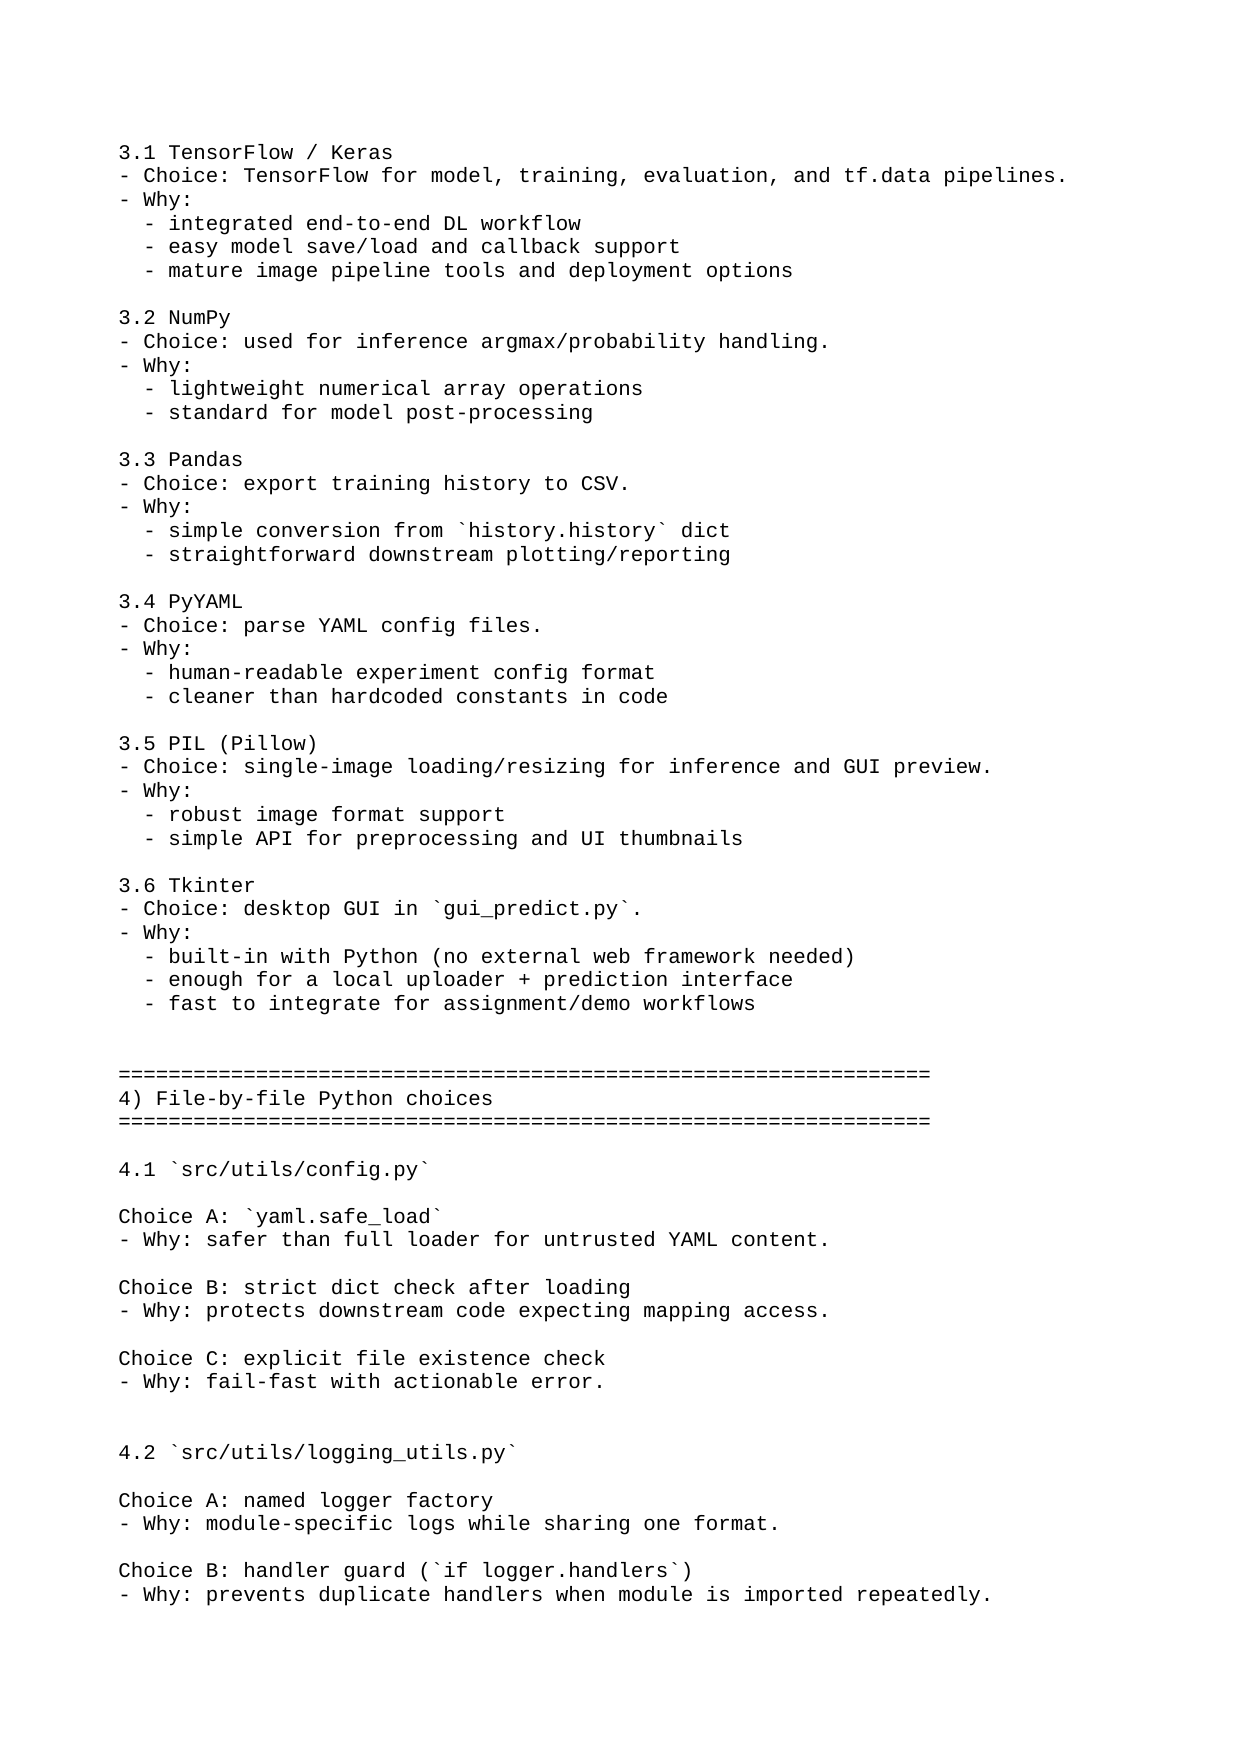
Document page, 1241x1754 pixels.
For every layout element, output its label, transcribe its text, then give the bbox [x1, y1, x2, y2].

text Choice B: strict dict check after loading [118, 1277, 1122, 1300]
text - straightforward downstream plotting/reporting [118, 544, 1122, 567]
text - Why: [118, 638, 1122, 662]
text - Why: fail-fast with actionable error. [118, 1371, 1122, 1395]
text - lightweight numerical array operations [118, 378, 1122, 402]
text - Choice: used for inference argmax/probability handling. [118, 331, 1122, 354]
text - human-readable experiment config format [118, 662, 1122, 686]
text - Choice: single-image loading/resizing for inference and GUI preview. [118, 757, 1122, 780]
text - Why: safer than full loader for untrusted YAML content. [118, 1229, 1122, 1253]
text 3.1 TensorFlow / Keras [118, 142, 1122, 165]
text - cleaner than hardcoded constants in code [118, 686, 1122, 709]
text - Why: module-specific logs while sharing one format. [118, 1513, 1122, 1537]
text Choice B: handler guard (`if logger.handlers`) [118, 1561, 1122, 1584]
text - Why: [118, 496, 1122, 520]
text - integrated end-to-end DL workflow [118, 213, 1122, 236]
text - Choice: export training history to CSV. [118, 473, 1122, 496]
text 3.2 NumPy [118, 307, 1122, 331]
text - fast to integrate for assignment/demo workflows [118, 993, 1122, 1017]
text - Choice: desktop GUI in `gui_predict.py`. [118, 898, 1122, 922]
text - robust image format support [118, 804, 1122, 827]
text 3.4 PyYAML [118, 591, 1122, 615]
text - standard for model post-processing [118, 402, 1122, 426]
text Choice A: named logger factory [118, 1489, 1122, 1513]
text - Why: protects downstream code expecting mapping access. [118, 1300, 1122, 1324]
text 3.5 PIL (Pillow) [118, 733, 1122, 757]
text ================================================================= [118, 1111, 1122, 1135]
text Choice C: explicit file existence check [118, 1348, 1122, 1371]
text - Why: [118, 922, 1122, 946]
text 3.3 Pandas [118, 449, 1122, 473]
text - mature image pipeline tools and deployment options [118, 260, 1122, 284]
text - Why: [118, 354, 1122, 378]
text 4.1 `src/utils/config.py` [118, 1158, 1122, 1182]
text ================================================================= [118, 1064, 1122, 1088]
text - enough for a local uploader + prediction interface [118, 969, 1122, 993]
text 4) File-by-file Python choices [118, 1088, 1122, 1111]
text - Choice: TensorFlow for model, training, evaluation, and tf.data pipelines. [118, 165, 1122, 189]
text 4.2 `src/utils/logging_utils.py` [118, 1442, 1122, 1466]
text - Why: [118, 780, 1122, 804]
text - simple conversion from `history.history` dict [118, 520, 1122, 544]
text 3.6 Tkinter [118, 875, 1122, 898]
text Choice A: `yaml.safe_load` [118, 1206, 1122, 1229]
text - simple API for preprocessing and UI thumbnails [118, 827, 1122, 851]
text - easy model save/load and callback support [118, 236, 1122, 260]
text - Why: [118, 189, 1122, 213]
text - Choice: parse YAML config files. [118, 615, 1122, 638]
text - built-in with Python (no external web framework needed) [118, 946, 1122, 969]
text - Why: prevents duplicate handlers when module is imported repeatedly. [118, 1584, 1122, 1608]
